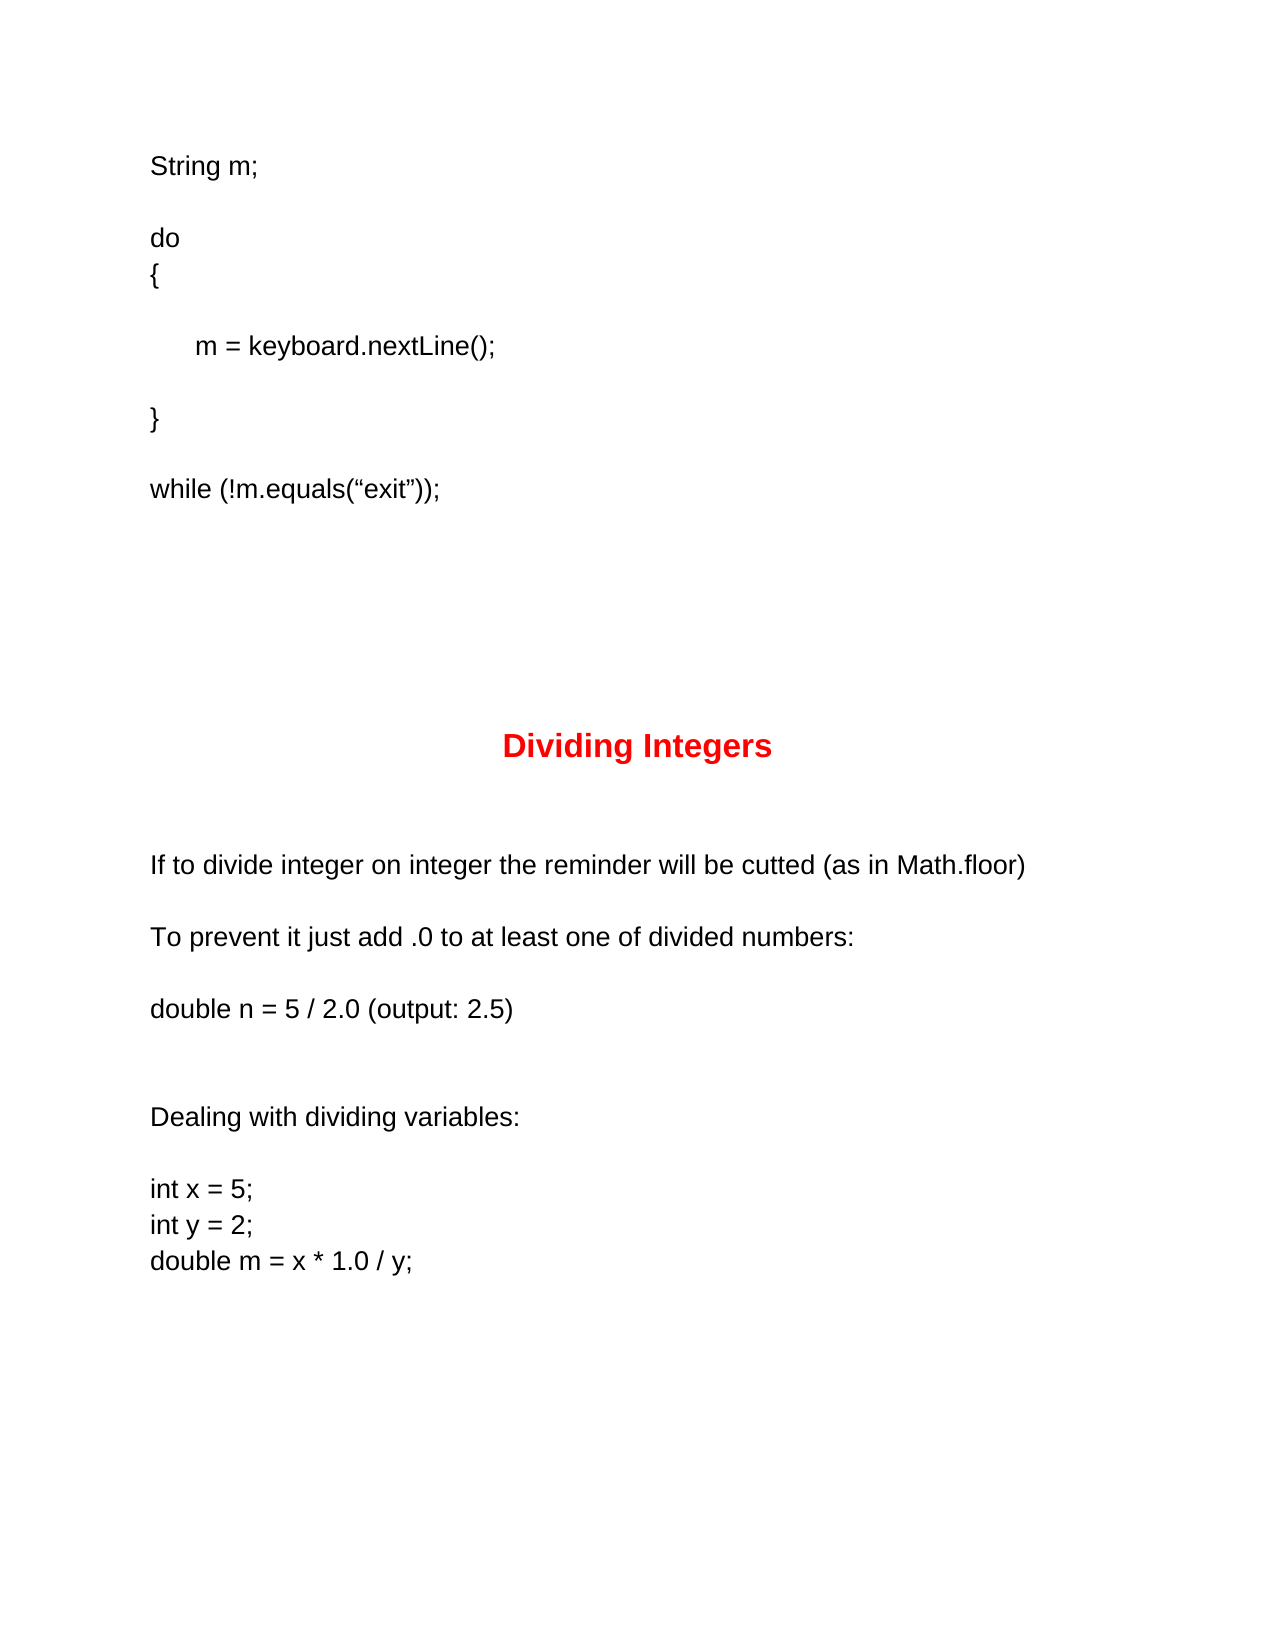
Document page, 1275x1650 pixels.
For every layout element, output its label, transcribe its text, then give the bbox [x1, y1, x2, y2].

text If to divide integer on integer the reminder will be cutted (as in Math.floor) [150, 849, 1125, 881]
text double n = 5 / 2.0 (output: 2.5) [150, 993, 1125, 1024]
text do [150, 222, 1125, 253]
text { [150, 258, 1125, 289]
text double m = x * 1.0 / y; [150, 1245, 1125, 1276]
text } [150, 402, 1125, 433]
text int y = 2; [150, 1209, 1125, 1240]
text int x = 5; [150, 1173, 1125, 1204]
text String m; [150, 150, 1125, 181]
text while (!m.equals(“exit”)); [150, 473, 1125, 505]
text m = keyboard.nextLine(); [150, 330, 1125, 361]
text To prevent it just add .0 to at least one of divided numbers: [150, 921, 1125, 952]
text Dealing with dividing variables: [150, 1101, 1125, 1132]
subtitle Dividing Integers [150, 727, 1125, 765]
